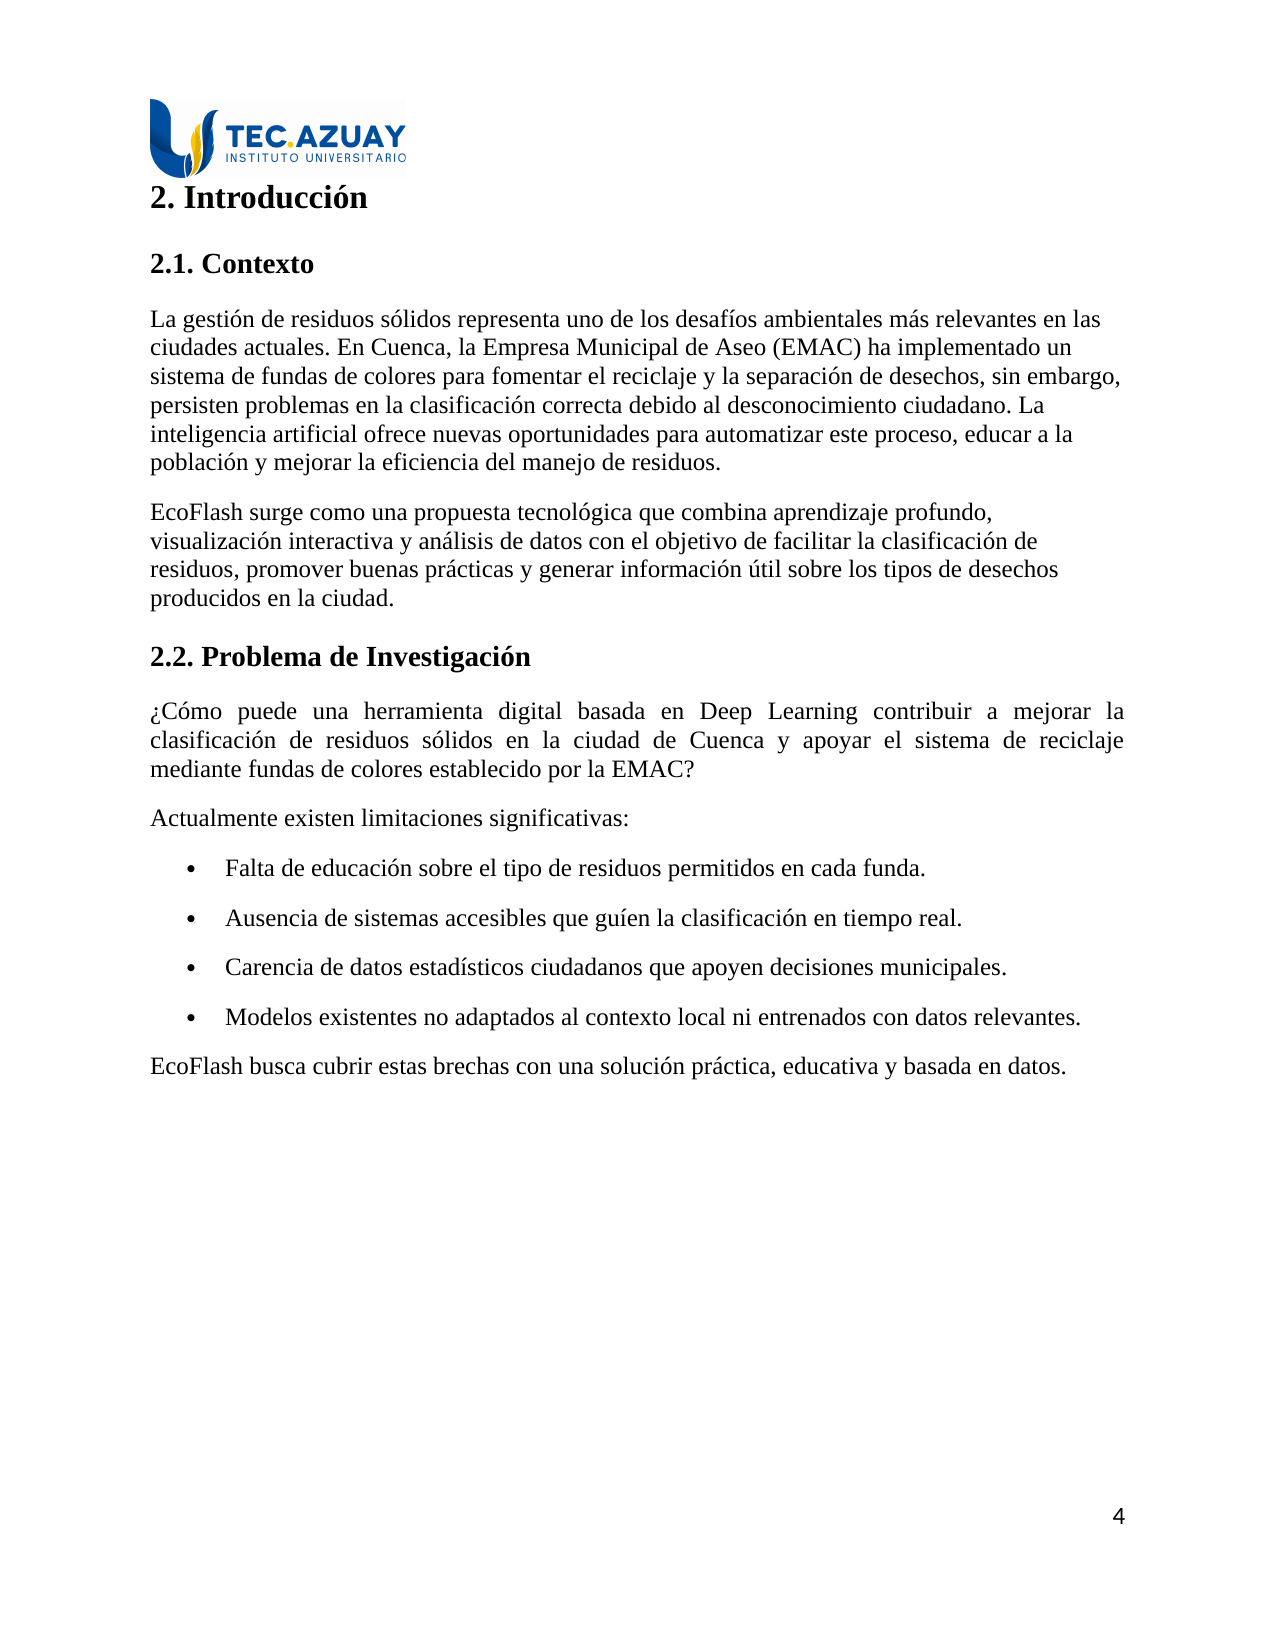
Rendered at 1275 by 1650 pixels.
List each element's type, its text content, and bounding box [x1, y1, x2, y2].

text EcoFlash surge como una propuesta tecnológica que combina aprendizaje profundo, visualización interactiva y análisis de datos con el objetivo de facilitar la clasificación de residuos, promover buenas prácticas y generar información útil sobre los tipos de desechos producidos en la ciudad. [150, 497, 1125, 612]
text Actualmente existen limitaciones significativas: [150, 803, 1125, 832]
text ¿Cómo puede una herramienta digital basada en Deep Learning contribuir a mejorar la clasificación de residuos sólidos en la ciudad de Cuenca y apoyar el sistema de reciclaje mediante fundas de colores establecido por la EMAC? [150, 696, 1125, 783]
subtitle 2.2. Problema de Investigación [150, 639, 1125, 673]
text La gestión de residuos sólidos representa uno de los desafíos ambientales más relevantes en las ciudades actuales. En Cuenca, la Empresa Municipal de Aseo (EMAC) ha implementado un sistema de fundas de colores para fomentar el reciclaje y la separación de desechos, sin embargo, persisten problemas en la clasificación correcta debido al desconocimiento ciudadano. La inteligencia artificial ofrece nuevas oportunidades para automatizar este proceso, educar a la población y mejorar la eficiencia del manejo de residuos. [150, 304, 1125, 476]
list Ausencia de sistemas accesibles que guíen la clasificación en tiempo real. [187, 903, 1125, 931]
list Falta de educación sobre el tipo de residuos permitidos en cada funda. [187, 853, 1125, 882]
list Modelos existentes no adaptados al contexto local ni entrenados con datos relevantes. [187, 1002, 1125, 1031]
text EcoFlash busca cubrir estas brechas con una solución práctica, educativa y basada en datos. [150, 1051, 1125, 1080]
subtitle 2. Introducción [150, 177, 1125, 216]
subtitle 2.1. Contexto [150, 246, 1125, 280]
list Carencia de datos estadísticos ciudadanos que apoyen decisiones municipales. [187, 952, 1125, 981]
